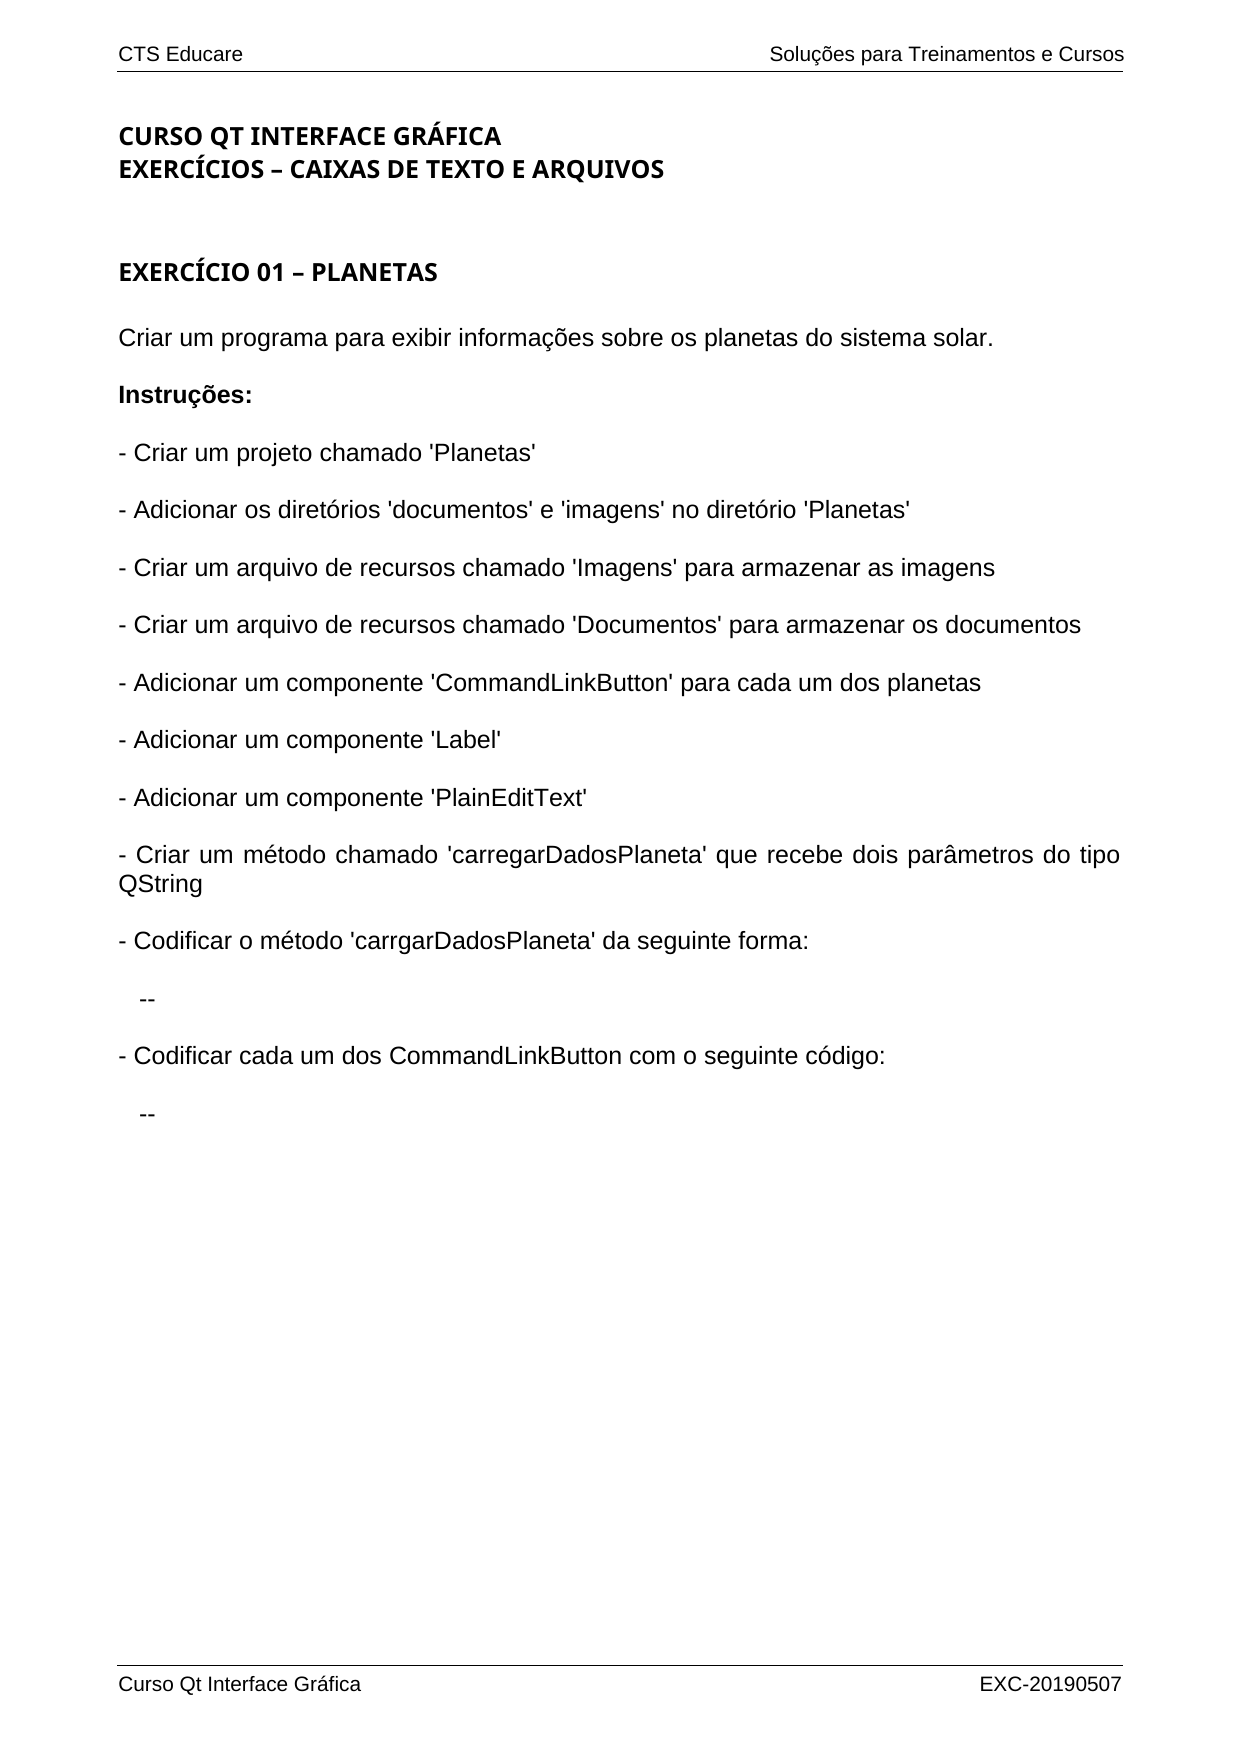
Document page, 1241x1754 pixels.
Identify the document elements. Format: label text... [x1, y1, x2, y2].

text - Adicionar um componente 'CommandLinkButton' para cada um dos planetas [118, 667, 1122, 696]
text - Criar um projeto chamado 'Planetas' [118, 437, 1122, 466]
text - Criar um arquivo de recursos chamado 'Imagens' para armazenar as imagens [118, 552, 1122, 581]
text - Adicionar os diretórios 'documentos' e 'imagens' no diretório 'Planetas' [118, 495, 1122, 524]
text - Criar um método chamado 'carregarDadosPlaneta' que recebe dois parâmetros do tipo QString [118, 840, 1122, 897]
text CURSO QT INTERFACE GRÁFICA [118, 118, 1122, 152]
text - Adicionar um componente 'Label' [118, 725, 1122, 754]
text EXERCÍCIO 01 – PLANETAS [118, 254, 1122, 288]
text EXERCÍCIOS – CAIXAS DE TEXTO E ARQUIVOS [118, 152, 1122, 186]
text Instruções: [118, 380, 1122, 409]
text - Codificar o método 'carrgarDadosPlaneta' da seguinte forma: [118, 926, 1122, 955]
text -- [118, 1099, 1122, 1127]
text - Adicionar um componente 'PlainEditText' [118, 782, 1122, 811]
text - Criar um arquivo de recursos chamado 'Documentos' para armazenar os documentos [118, 610, 1122, 639]
text - Codificar cada um dos CommandLinkButton com o seguinte código: [118, 1041, 1122, 1070]
text -- [118, 984, 1122, 1012]
text Criar um programa para exibir informações sobre os planetas do sistema solar. [118, 322, 1122, 351]
